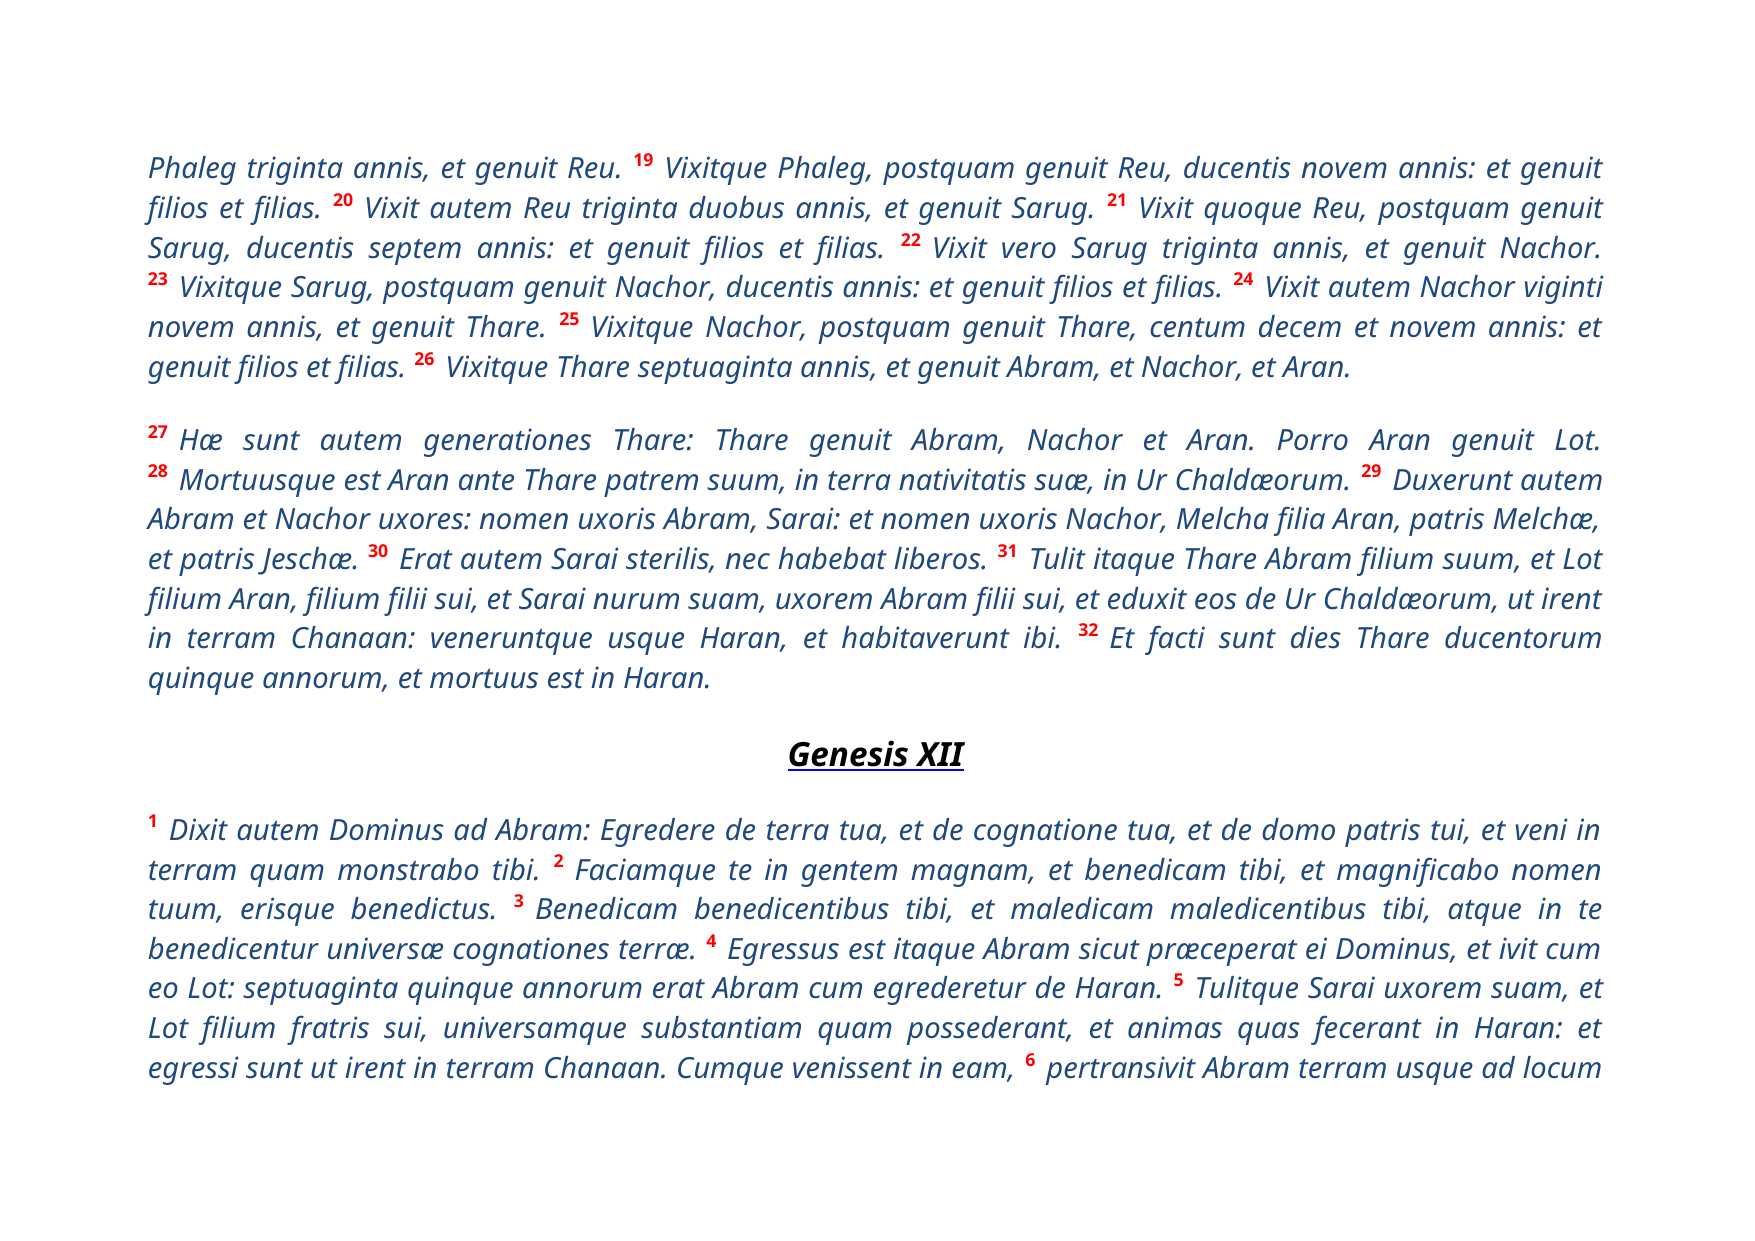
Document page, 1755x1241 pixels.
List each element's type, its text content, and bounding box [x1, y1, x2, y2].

text 27 Hæ sunt autem generationes Thare: Thare genuit Abram, Nachor et Aran. Porro Aran genuit Lot. 28 Mortuusque est Aran ante Thare patrem suum, in terra nativitatis suæ, in Ur Chaldæorum. 29 Duxerunt autem Abram et Nachor uxores: nomen uxoris Abram, Sarai: et nomen uxoris Nachor, Melcha filia Aran, patris Melchæ, et patris Jeschæ. 30 Erat autem Sarai sterilis, nec habebat liberos. 31 Tulit itaque Thare Abram filium suum, et Lot filium Aran, filium filii sui, et Sarai nurum suam, uxorem Abram filii sui, et eduxit eos de Ur Chaldæorum, ut irent in terram Chanaan: veneruntque usque Haran, et habitaverunt ibi. 32 Et facti sunt dies Thare ducentorum quinque annorum, et mortuus est in Haran. [148, 419, 1606, 697]
text Genesis XII [148, 730, 1606, 776]
text 1 Dixit autem Dominus ad Abram: Egredere de terra tua, et de cognatione tua, et de domo patris tui, et veni in terram quam monstrabo tibi. 2 Faciamque te in gentem magnam, et benedicam tibi, et magnificabo nomen tuum, erisque benedictus. 3 Benedicam benedicentibus tibi, et maledicam maledicentibus tibi, atque in te benedicentur universæ cognationes terræ. 4 Egressus est itaque Abram sicut præceperat ei Dominus, et ivit cum eo Lot: septuaginta quinque annorum erat Abram cum egrederetur de Haran. 5 Tulitque Sarai uxorem suam, et Lot filium fratris sui, universamque substantiam quam possederant, et animas quas fecerant in Haran: et egressi sunt ut irent in terram Chanaan. Cumque venissent in eam, 6 pertransivit Abram terram usque ad locum [148, 809, 1606, 1087]
text Phaleg triginta annis, et genuit Reu. 19 Vixitque Phaleg, postquam genuit Reu, ducentis novem annis: et genuit filios et filias. 20 Vixit autem Reu triginta duobus annis, et genuit Sarug. 21 Vixit quoque Reu, postquam genuit Sarug, ducentis septem annis: et genuit filios et filias. 22 Vixit vero Sarug triginta annis, et genuit Nachor. 23 Vixitque Sarug, postquam genuit Nachor, ducentis annis: et genuit filios et filias. 24 Vixit autem Nachor viginti novem annis, et genuit Thare. 25 Vixitque Nachor, postquam genuit Thare, centum decem et novem annis: et genuit filios et filias. 26 Vixitque Thare septuaginta annis, et genuit Abram, et Nachor, et Aran. [148, 148, 1606, 386]
